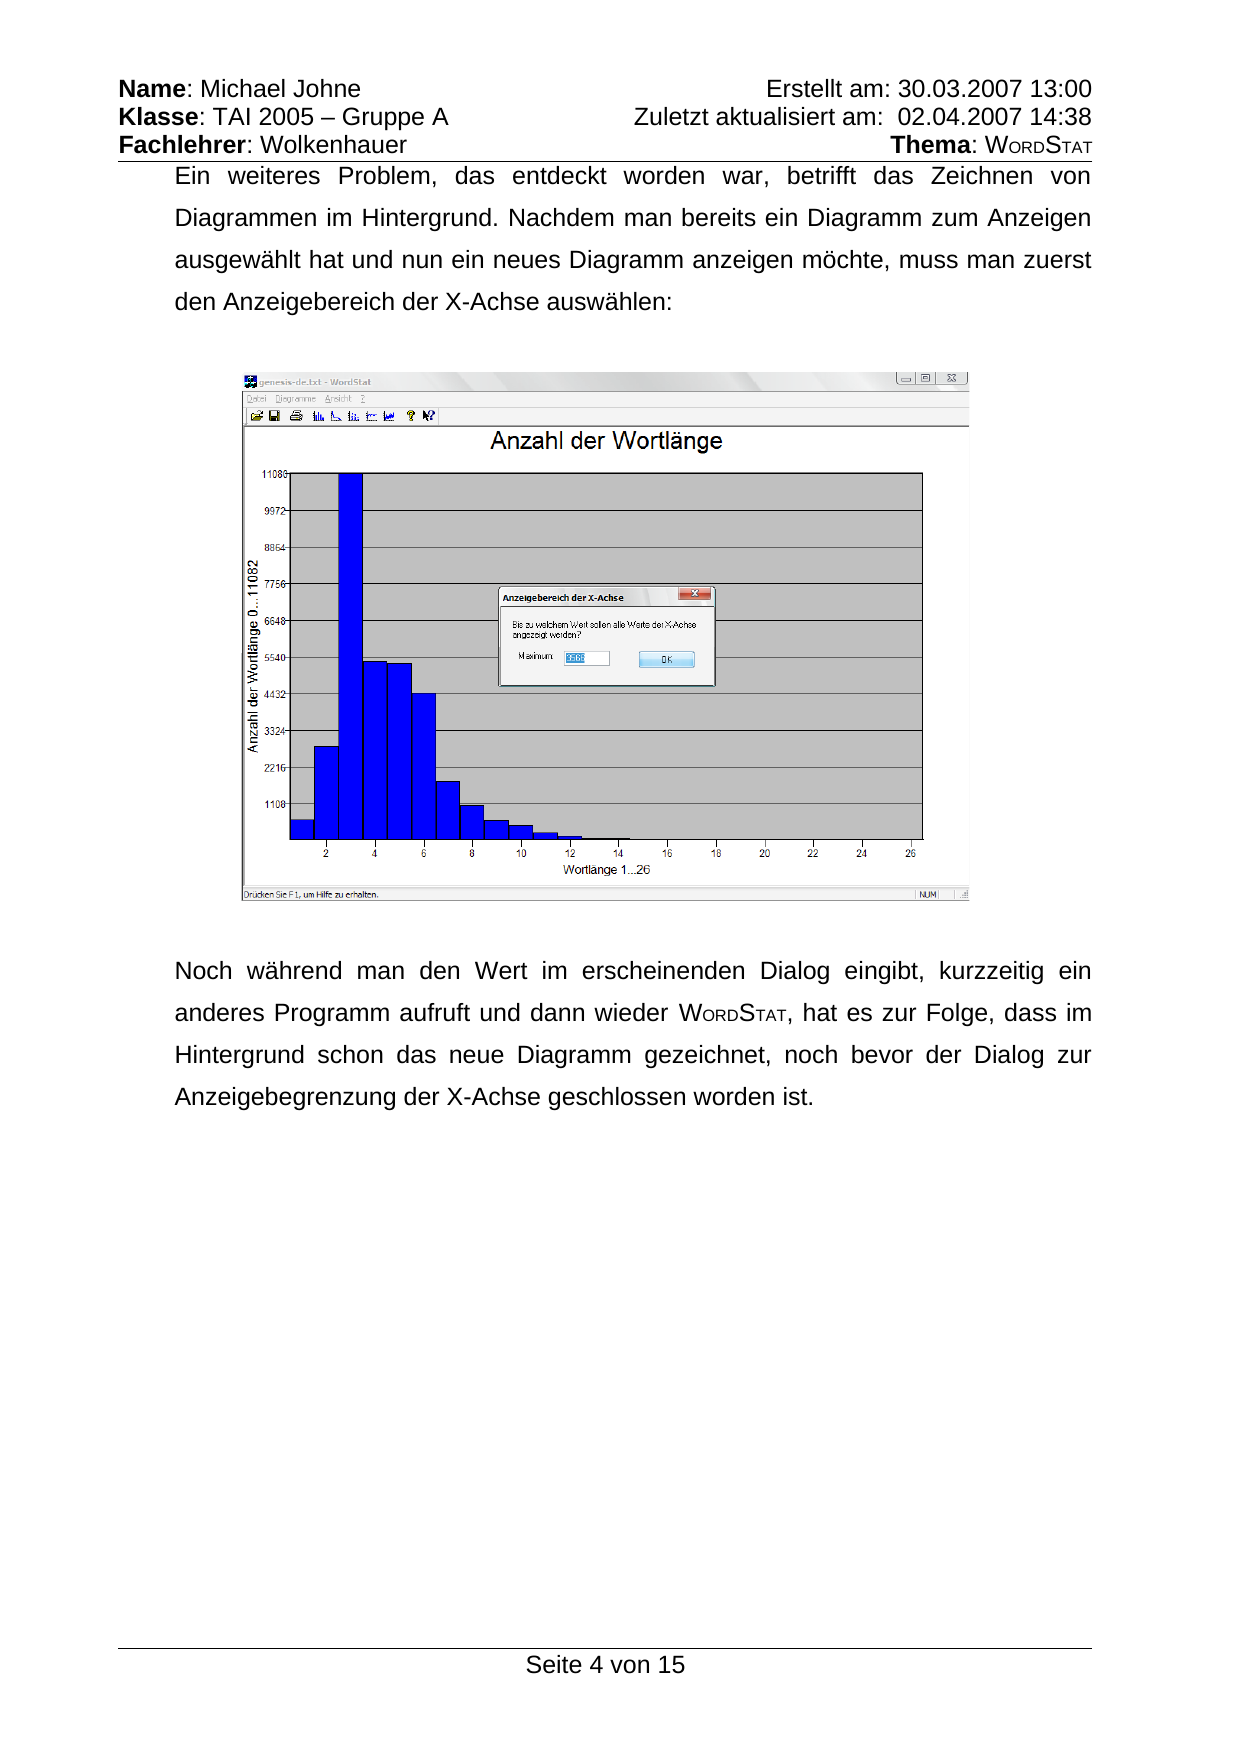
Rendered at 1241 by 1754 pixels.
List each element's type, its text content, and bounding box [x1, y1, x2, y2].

text Noch während man den Wert im erscheinenden Dialog eingibt, kurzzeitig ein anderes Programm aufruft und dann wieder WordStat, hat es zur Folge, dass im Hintergrund schon das neue Diagramm gezeichnet, noch bevor der Dialog zur Anzeigebegrenzung der X-Achse geschlossen worden ist. [174, 957, 1093, 1110]
text Ein weiteres Problem, das entdeckt worden war, betrifft das Zeichnen von Diagrammen im Hintergrund. Nachdem man bereits ein Diagramm zum Anzeigen ausgewählt hat und nun ein neues Diagramm anzeigen möchte, muss man zuerst den Anzeigebereich der X-Achse auswählen: [174, 162, 1093, 316]
picture [241, 372, 970, 901]
